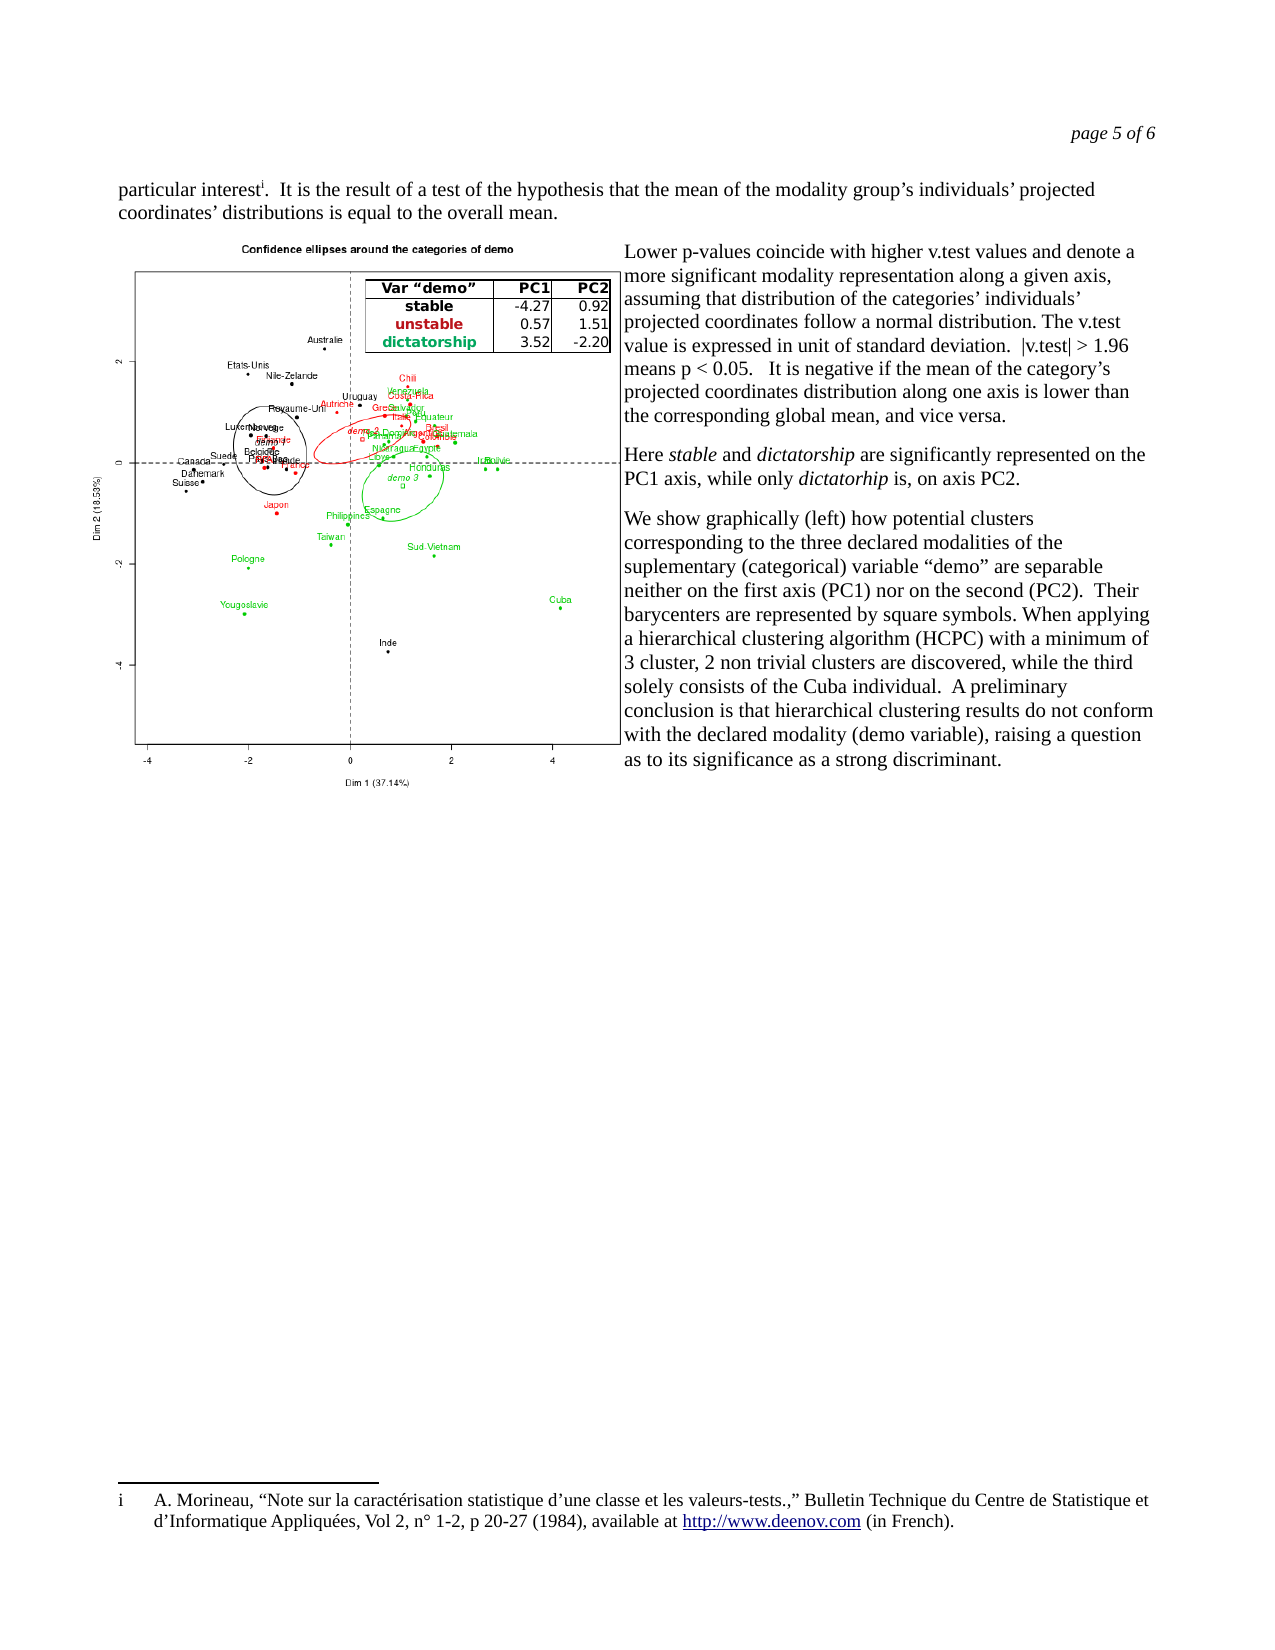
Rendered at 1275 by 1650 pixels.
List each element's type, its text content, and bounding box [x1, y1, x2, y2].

picture [90, 240, 624, 792]
text A. Morineau, “Note sur la caractérisation statistique d’une classe et les valeurs-tests.,” Bulletin Technique du Centre de Statistique et d’Informatique Appliquées, Vol 2, n° 1-2, p 20-27 (1984), available at http://www.deenov.com (in French). [118, 1489, 1157, 1532]
text Lower p-values coincide with higher v.test values and denote a more significant modality representation along a given axis, assuming that distribution of the categories’ individuals’ projected coordinates follow a normal distribution. The v.test value is expressed in unit of standard deviation. |v.test| > 1.96 means p < 0.05. It is negative if the mean of the category’s projected coordinates distribution along one axis is lower than the corresponding global mean, and vice versa. [624, 240, 1157, 427]
text particular interest. It is the result of a test of the hypothesis that the mean of the modality group’s individuals’ projected coordinates’ distributions is equal to the overall mean. [118, 177, 1157, 224]
text Here stable and dictatorship are significantly represented on the PC1 axis, while only dictatorhip is, on axis PC2. [624, 443, 1157, 489]
text We show graphically (left) how potential clusters corresponding to the three declared modalities of the suplementary (categorical) variable “demo” are separable neither on the first axis (PC1) nor on the second (PC2). Their barycenters are represented by square symbols. When applying a hierarchical clustering algorithm (HCPC) with a minimum of 3 cluster, 2 non trivial clusters are discovered, while the third solely consists of the Cuba individual. A preliminary conclusion is that hierarchical clustering results do not conform with the declared modality (demo variable), raising a question as to its significance as a strong discriminant. [624, 506, 1157, 771]
